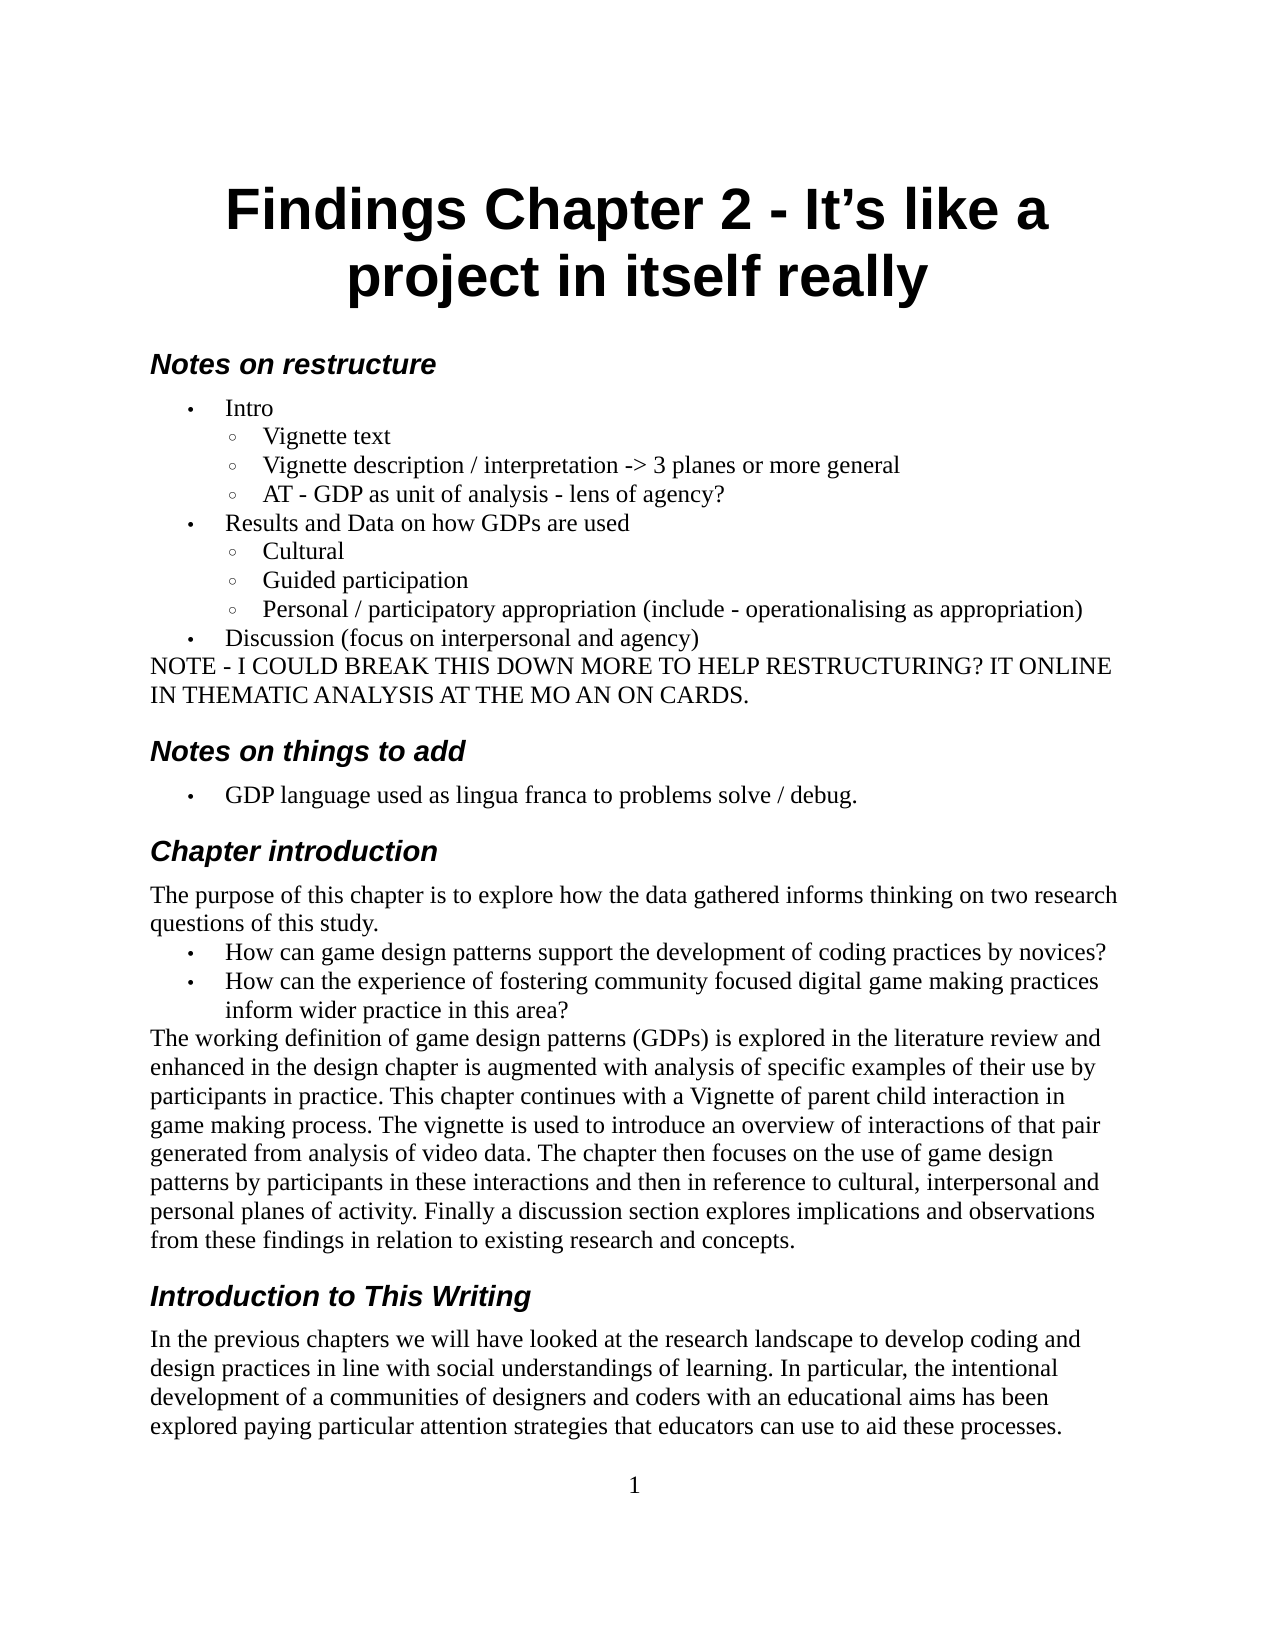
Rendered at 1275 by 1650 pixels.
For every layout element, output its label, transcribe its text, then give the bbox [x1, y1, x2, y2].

text The purpose of this chapter is to explore how the data gathered informs thinking on two research questions of this study. [150, 880, 1125, 937]
list Results and Data on how GDPs are used [187, 508, 1125, 536]
list Vignette text [225, 421, 1125, 450]
list How can the experience of fostering community focused digital game making practices inform wider practice in this area? [187, 966, 1125, 1023]
subtitle Chapter introduction [150, 834, 1125, 867]
title Findings Chapter 2 - It’s like a project in itself really [150, 175, 1125, 309]
list Discussion (focus on interpersonal and agency) [187, 623, 1125, 651]
list Cultural [225, 536, 1125, 565]
list Guided participation [225, 565, 1125, 594]
text The working definition of game design patterns (GDPs) is explored in the literature review and enhanced in the design chapter is augmented with analysis of specific examples of their use by participants in practice. This chapter continues with a Vignette of parent child interaction in game making process. The vignette is used to introduce an overview of interactions of that pair generated from analysis of video data. The chapter then focuses on the use of game design patterns by participants in these interactions and then in reference to cultural, interpersonal and personal planes of activity. Finally a discussion section explores implications and observations from these findings in relation to existing research and concepts. [150, 1023, 1125, 1253]
list How can game design patterns support the development of coding practices by novices? [187, 937, 1125, 966]
list GDP language used as lingua franca to problems solve / debug. [187, 780, 1125, 809]
subtitle Introduction to This Writing [150, 1278, 1125, 1312]
text In the previous chapters we will have looked at the research landscape to develop coding and design practices in line with social understandings of learning. In particular, the intentional development of a communities of designers and coders with an educational aims has been explored paying particular attention strategies that educators can use to aid these processes. [150, 1324, 1125, 1439]
list Intro [187, 393, 1125, 421]
list Personal / participatory appropriation (include - operationalising as appropriation) [225, 594, 1125, 623]
list Vignette description / interpretation -> 3 planes or more general [225, 450, 1125, 479]
subtitle Notes on things to add [150, 734, 1125, 767]
list AT - GDP as unit of analysis - lens of agency? [225, 479, 1125, 508]
text NOTE - I COULD BREAK THIS DOWN MORE TO HELP RESTRUCTURING? IT ONLINE IN THEMATIC ANALYSIS AT THE MO AN ON CARDS. [150, 651, 1125, 709]
subtitle Notes on restructure [150, 347, 1125, 380]
